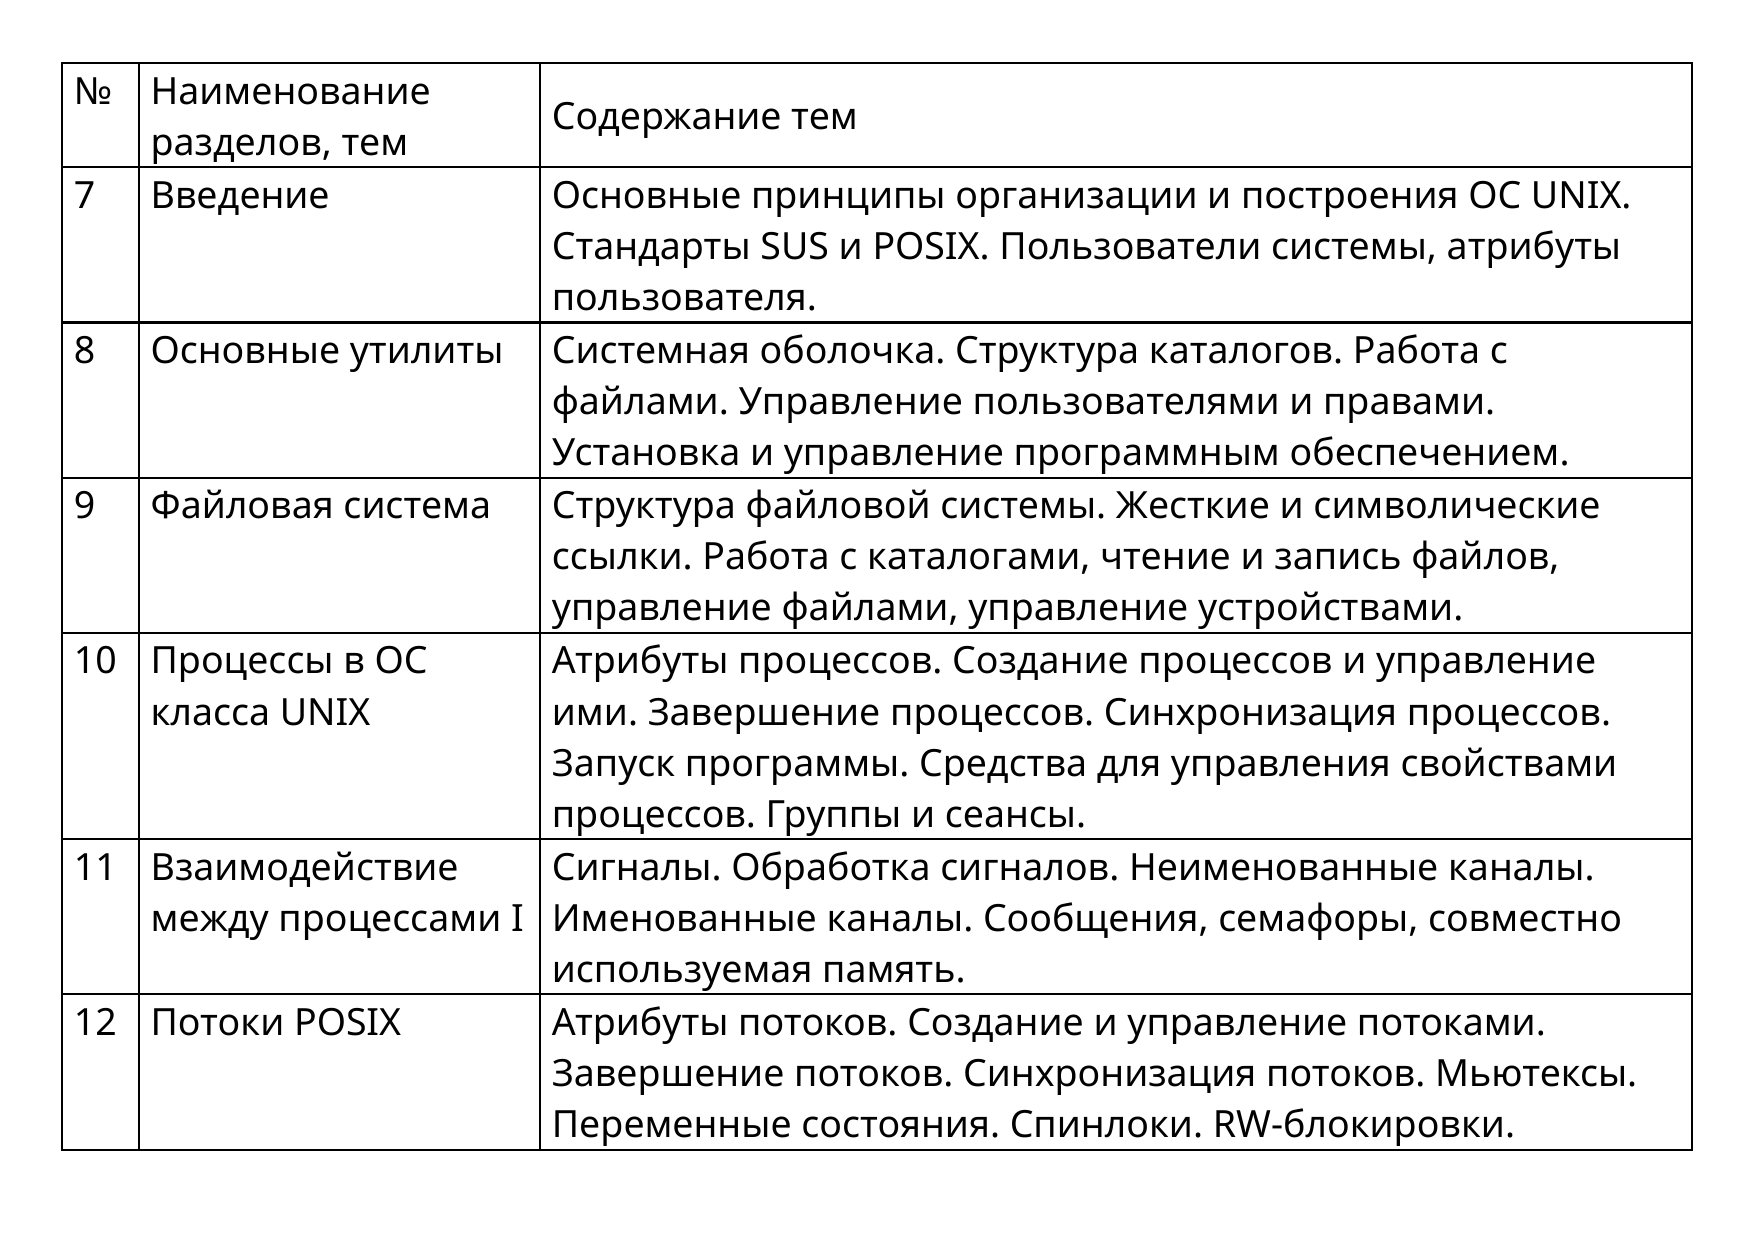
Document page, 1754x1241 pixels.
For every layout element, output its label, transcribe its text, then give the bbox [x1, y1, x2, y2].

table_cell 8 [63, 324, 138, 477]
table_cell Взаимодействие между процессами I [140, 840, 539, 993]
table_cell Файловая система [140, 479, 539, 632]
table_cell Атрибуты процессов. Создание процессов и управление ими. Завершение процессов. Синхронизация процессов. Запуск программы. Средства для управления свойствами процессов. Группы и сеансы. [541, 634, 1691, 838]
table_header Содержание тем [541, 64, 1691, 166]
table_cell Атрибуты потоков. Создание и управление потоками. Завершение потоков. Синхронизация потоков. Мьютексы. Переменные состояния. Спинлоки. RW-блокировки. [541, 995, 1691, 1148]
table_cell Системная оболочка. Структура каталогов. Работа с файлами. Управление пользователями и правами. Установка и управление программным обеспечением. [541, 324, 1691, 477]
table_cell Введение [140, 168, 539, 321]
table_cell Структура файловой системы. Жесткие и символические ссылки. Работа с каталогами, чтение и запись файлов, управление файлами, управление устройствами. [541, 479, 1691, 632]
table_header Наименование разделов, тем [140, 64, 539, 166]
table_cell 9 [63, 479, 138, 632]
table_cell 7 [63, 168, 138, 321]
table_cell 10 [63, 634, 138, 838]
table_cell 12 [63, 995, 138, 1148]
table_cell Основные принципы организации и построения ОС UNIX. Стандарты SUS и POSIX. Пользователи системы, атрибуты пользователя. [541, 168, 1691, 321]
table_cell 11 [63, 840, 138, 993]
table_header № [63, 64, 138, 166]
table_cell Сигналы. Обработка сигналов. Неименованные каналы. Именованные каналы. Сообщения, семафоры, совместно используемая память. [541, 840, 1691, 993]
table_cell Основные утилиты [140, 324, 539, 477]
table_cell Процессы в ОС класса UNIX [140, 634, 539, 838]
table_cell Потоки POSIX [140, 995, 539, 1148]
